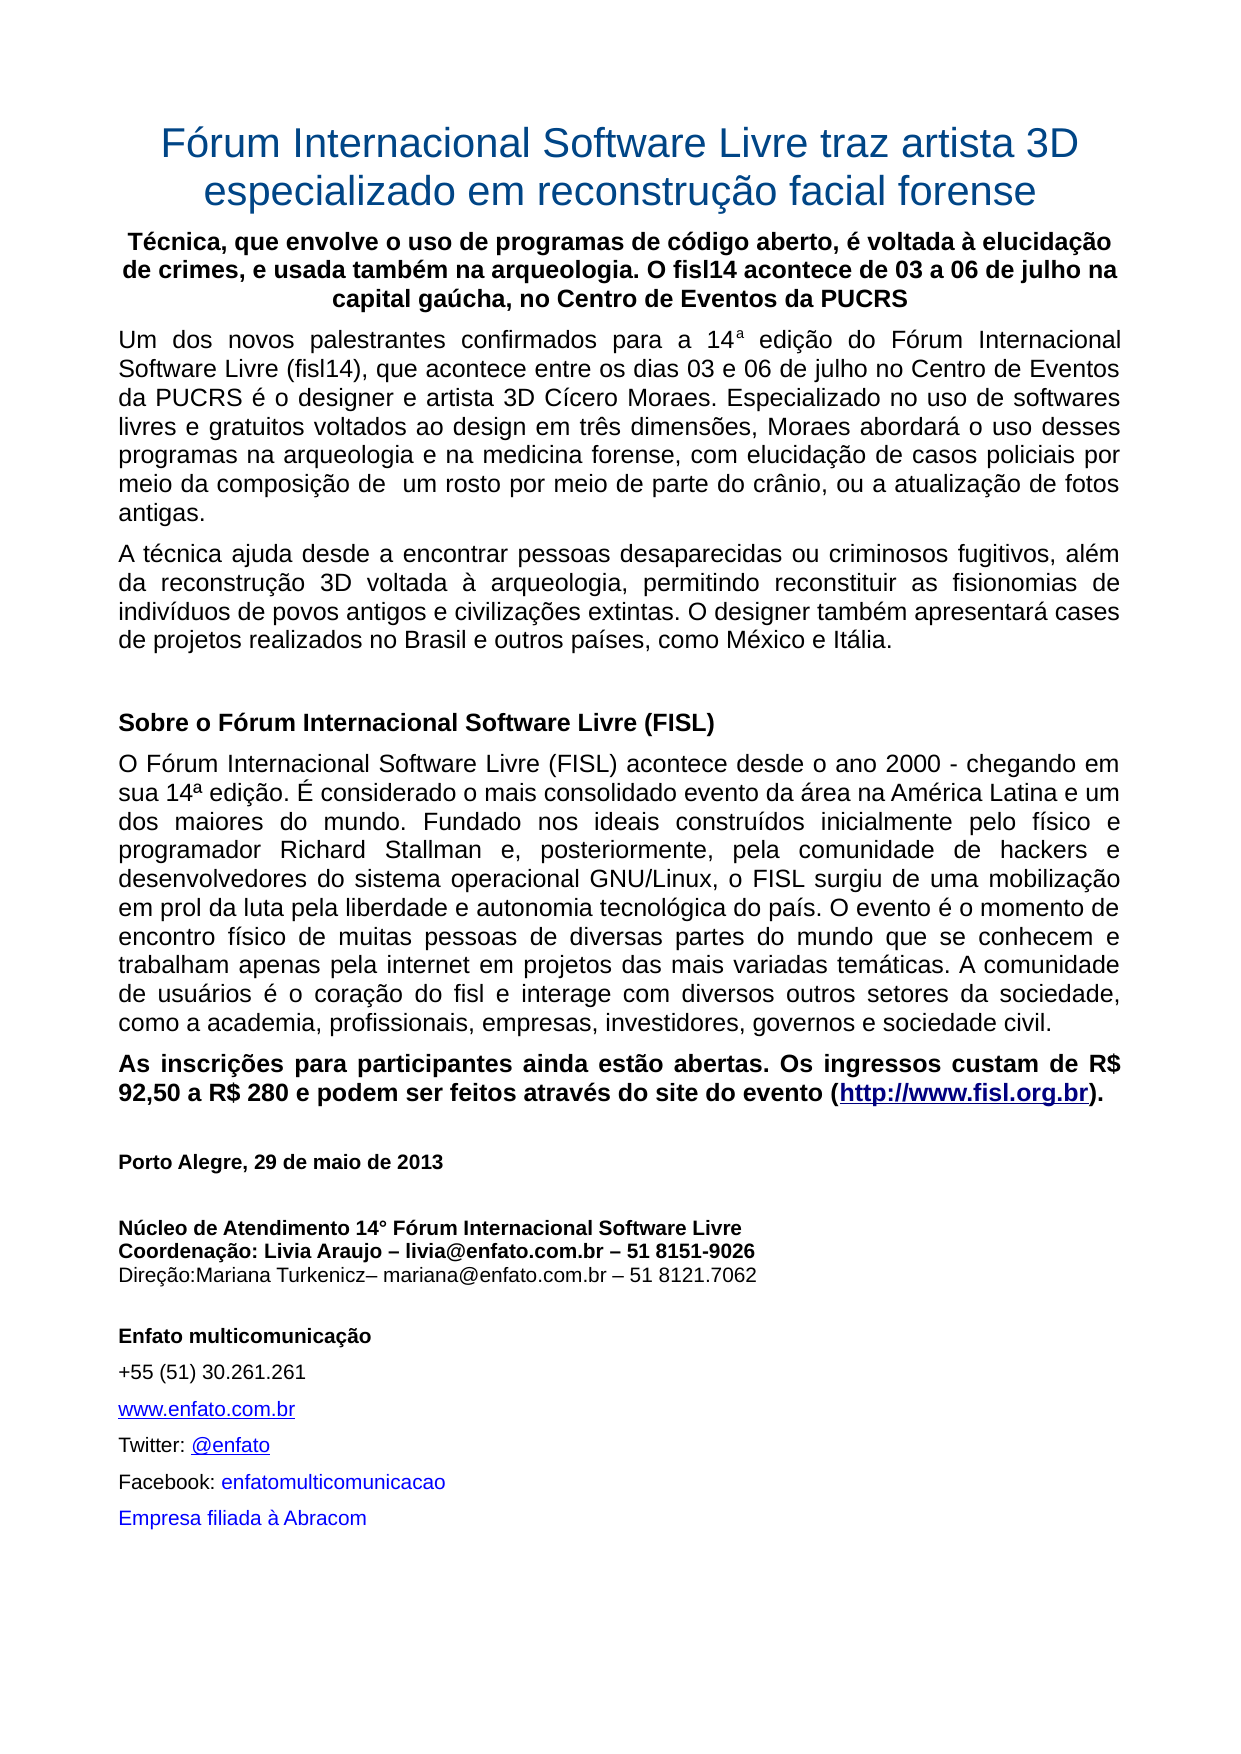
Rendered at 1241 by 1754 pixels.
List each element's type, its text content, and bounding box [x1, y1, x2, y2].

text As inscrições para participantes ainda estão abertas. Os ingressos custam de R$ 92,50 a R$ 280 e podem ser feitos através do site do evento (http://www.fisl.org.br). [118, 1049, 1122, 1106]
text Facebook: enfatomulticomunicacao [118, 1469, 1122, 1493]
text Empresa filiada à Abracom [118, 1506, 1122, 1530]
text +55 (51) 30.261.261 [118, 1360, 1122, 1384]
text www.enfato.com.br [118, 1397, 1122, 1421]
text Núcleo de Atendimento 14° Fórum Internacional Software Livre Coordenação: Livia Araujo – livia@enfato.com.br – 51 8151-9026 Direção:Mariana Turkenicz– mariana@enfato.com.br – 51 8121.7062 [118, 1215, 1122, 1311]
text Porto Alegre, 29 de maio de 2013 [118, 1150, 1122, 1174]
text Técnica, que envolve o uso de programas de código aberto, é voltada à elucidação de crimes, e usada também na arqueologia. O fisl14 acontece de 03 a 06 de julho na capital gaúcha, no Centro de Eventos da PUCRS [118, 226, 1122, 313]
text Fórum Internacional Software Livre traz artista 3D especializado em reconstrução facial forense [118, 118, 1122, 214]
text Enfato multicomunicação [118, 1324, 1122, 1348]
text Sobre o Fórum Internacional Software Livre (FISL) [118, 708, 1122, 736]
text O Fórum Internacional Software Livre (FISL) acontece desde o ano 2000 - chegando em sua 14ª edição. É considerado o mais consolidado evento da área na América Latina e um dos maiores do mundo. Fundado nos ideais construídos inicialmente pelo físico e programador Richard Stallman e, posteriormente, pela comunidade de hackers e desenvolvedores do sistema operacional GNU/Linux, o FISL surgiu de uma mobilização em prol da luta pela liberdade e autonomia tecnológica do país. O evento é o momento de encontro físico de muitas pessoas de diversas partes do mundo que se conhecem e trabalham apenas pela internet em projetos das mais variadas temáticas. A comunidade de usuários é o coração do fisl e interage com diversos outros setores da sociedade, como a academia, profissionais, empresas, investidores, governos e sociedade civil. [118, 749, 1122, 1036]
text A técnica ajuda desde a encontrar pessoas desaparecidas ou criminosos fugitivos, além da reconstrução 3D voltada à arqueologia, permitindo reconstituir as fisionomias de indivíduos de povos antigos e civilizações extintas. O designer também apresentará cases de projetos realizados no Brasil e outros países, como México e Itália. [118, 539, 1122, 654]
text Twitter: @enfato [118, 1433, 1122, 1457]
text Um dos novos palestrantes confirmados para a 14a edição do Fórum Internacional Software Livre (fisl14), que acontece entre os dias 03 e 06 de julho no Centro de Eventos da PUCRS é o designer e artista 3D Cícero Moraes. Especializado no uso de softwares livres e gratuitos voltados ao design em três dimensões, Moraes abordará o uso desses programas na arqueologia e na medicina forense, com elucidação de casos policiais por meio da composição de um rosto por meio de parte do crânio, ou a atualização de fotos antigas. [118, 325, 1122, 526]
